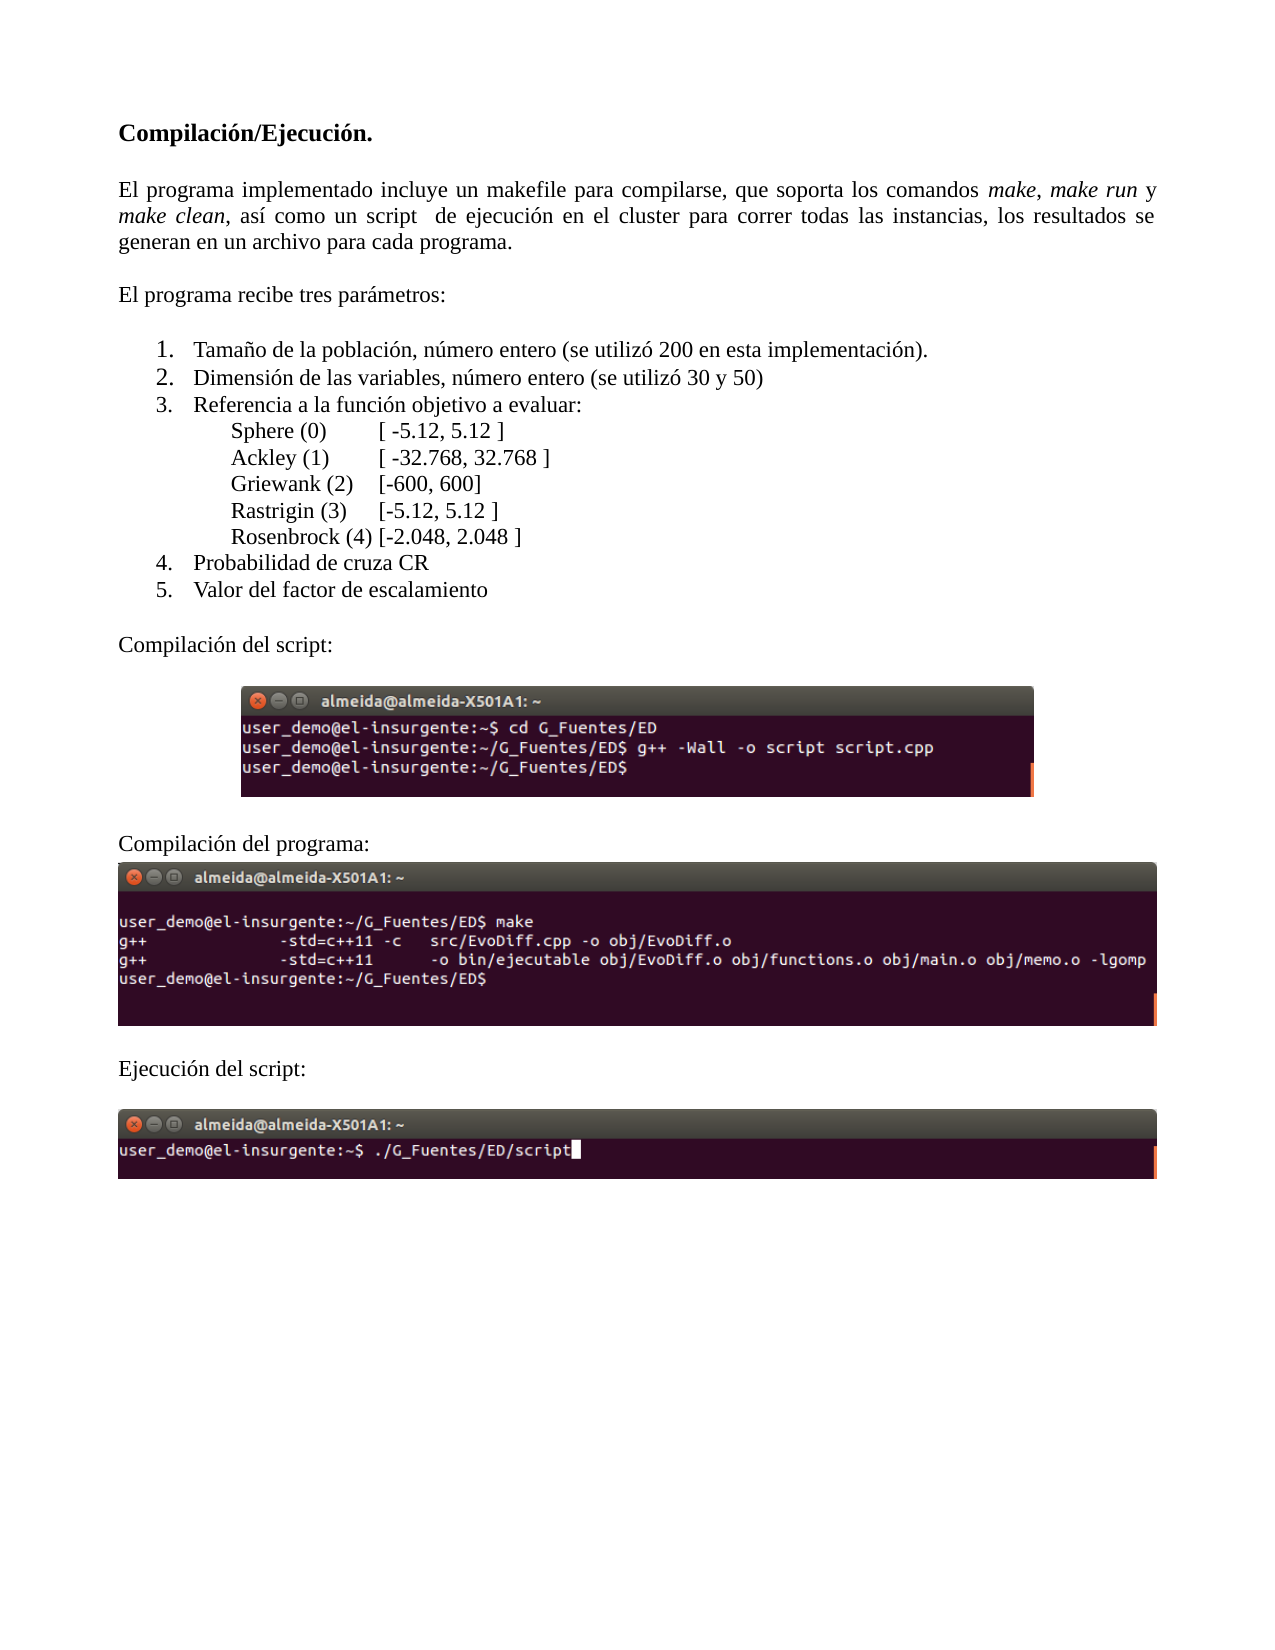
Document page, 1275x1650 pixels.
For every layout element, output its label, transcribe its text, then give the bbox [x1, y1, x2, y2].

text Compilación/Ejecución. [118, 118, 1157, 147]
list Griewank (2) [-600, 600] [193, 470, 1157, 497]
list Sphere (0) [ -5.12, 5.12 ] [193, 418, 1157, 444]
text Compilación del script: [118, 631, 1157, 657]
picture [241, 686, 1034, 797]
text El programa implementado incluye un makefile para compilarse, que soporta los comandos make, make run y make clean, así como un script de ejecución en el cluster para correr todas las instancias, los resultados se generan en un archivo para cada programa. [118, 176, 1157, 255]
text Compilación del programa: [118, 830, 1157, 856]
list Rosenbrock (4) [-2.048, 2.048 ] [193, 523, 1157, 549]
picture [118, 862, 1157, 1026]
list Rastrigin (3) [-5.12, 5.12 ] [193, 497, 1157, 523]
list Probabilidad de cruza CR [156, 549, 1157, 576]
list Dimensión de las variables, número entero (se utilizó 30 y 50) [156, 362, 1157, 391]
list Valor del factor de escalamiento [156, 576, 1157, 602]
text Ejecución del script: [118, 1054, 1157, 1081]
list Tamaño de la población, número entero (se utilizó 200 en esta implementación). [156, 334, 1157, 362]
picture [118, 1109, 1157, 1179]
list Referencia a la función objetivo a evaluar: [156, 391, 1157, 418]
list Ackley (1) [ -32.768, 32.768 ] [193, 444, 1157, 470]
text El programa recibe tres parámetros: [118, 281, 1157, 307]
